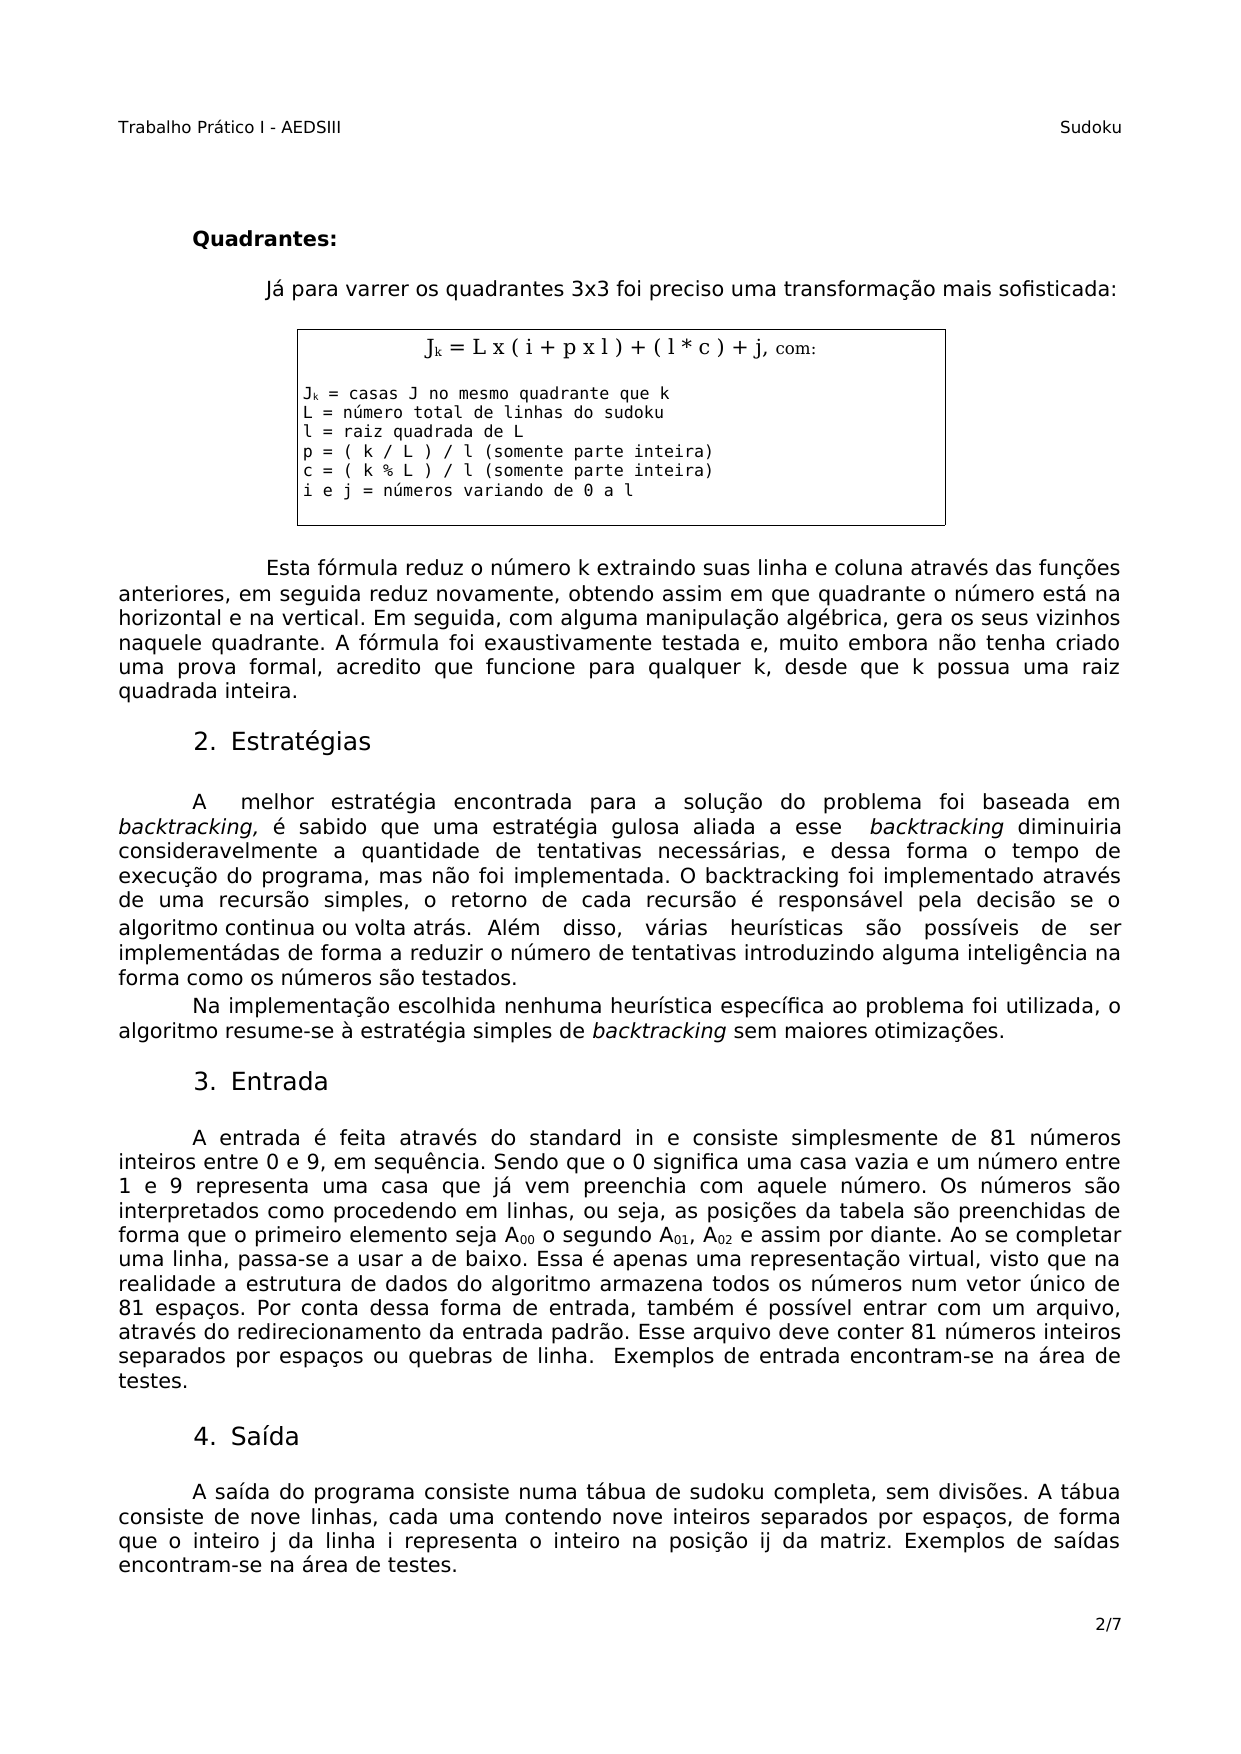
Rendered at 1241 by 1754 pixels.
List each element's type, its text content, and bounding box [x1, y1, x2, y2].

list Entrada [193, 1068, 1122, 1097]
text A melhor estratégia encontrada para a solução do problema foi baseada em backtracking, é sabido que uma estratégia gulosa aliada a esse backtracking diminuiria consideravelmente a quantidade de tentativas necessárias, e dessa forma o tempo de execução do programa, mas não foi implementada. O backtracking foi implementado através de uma recursão simples, o retorno de cada recursão é responsável pela decisão se o algoritmo continua ou volta atrás. Além disso, várias heurísticas são possíveis de ser implementádas de forma a reduzir o número de tentativas introduzindo alguma inteligência na forma como os números são testados. [118, 786, 1122, 990]
table_header Jk = L x ( i + p x l ) + ( l * c ) + j, com: Jk = casas J no mesmo quadrante que k L = número total de linhas do sudoku l = raiz quadrada de L p = ( k / L ) / l (somente parte inteira) c = ( k % L ) / l (somente parte inteira) i e j = números variando de 0 a l [298, 330, 945, 525]
text Quadrantes: [118, 224, 1122, 252]
list Saída [193, 1422, 1122, 1451]
text Na implementação escolhida nenhuma heurística específica ao problema foi utilizada, o algoritmo resume-se à estratégia simples de backtracking sem maiores otimizações. [118, 990, 1122, 1043]
text A saída do programa consiste numa tábua de sudoku completa, sem divisões. A tábua consiste de nove linhas, cada uma contendo nove inteiros separados por espaços, de forma que o inteiro j da linha i representa o inteiro na posição ij da matriz. Exemplos de saídas encontram-se na área de testes. [118, 1480, 1122, 1577]
list Estratégias [193, 728, 1122, 757]
text Esta fórmula reduz o número k extraindo suas linha e coluna através das funções anteriores, em seguida reduz novamente, obtendo assim em que quadrante o número está na horizontal e na vertical. Em seguida, com alguma manipulação algébrica, gera os seus vizinhos naquele quadrante. A fórmula foi exaustivamente testada e, muito embora não tenha criado uma prova formal, acredito que funcione para qualquer k, desde que k possua uma raiz quadrada inteira. [118, 553, 1122, 703]
text A entrada é feita através do standard in e consiste simplesmente de 81 números inteiros entre 0 e 9, em sequência. Sendo que o 0 significa uma casa vazia e um número entre 1 e 9 representa uma casa que já vem preenchia com aquele número. Os números são interpretados como procedendo em linhas, ou seja, as posições da tabela são preenchidas de forma que o primeiro elemento seja A00 o segundo A01, A02 e assim por diante. Ao se completar uma linha, passa-se a usar a de baixo. Essa é apenas uma representação virtual, visto que na realidade a estrutura de dados do algoritmo armazena todos os números num vetor único de 81 espaços. Por conta dessa forma de entrada, também é possível entrar com um arquivo, através do redirecionamento da entrada padrão. Esse arquivo deve conter 81 números inteiros separados por espaços ou quebras de linha. Exemplos de entrada encontram-se na área de testes. [118, 1126, 1122, 1393]
text Já para varrer os quadrantes 3x3 foi preciso uma transformação mais sofisticada: [118, 277, 1122, 301]
